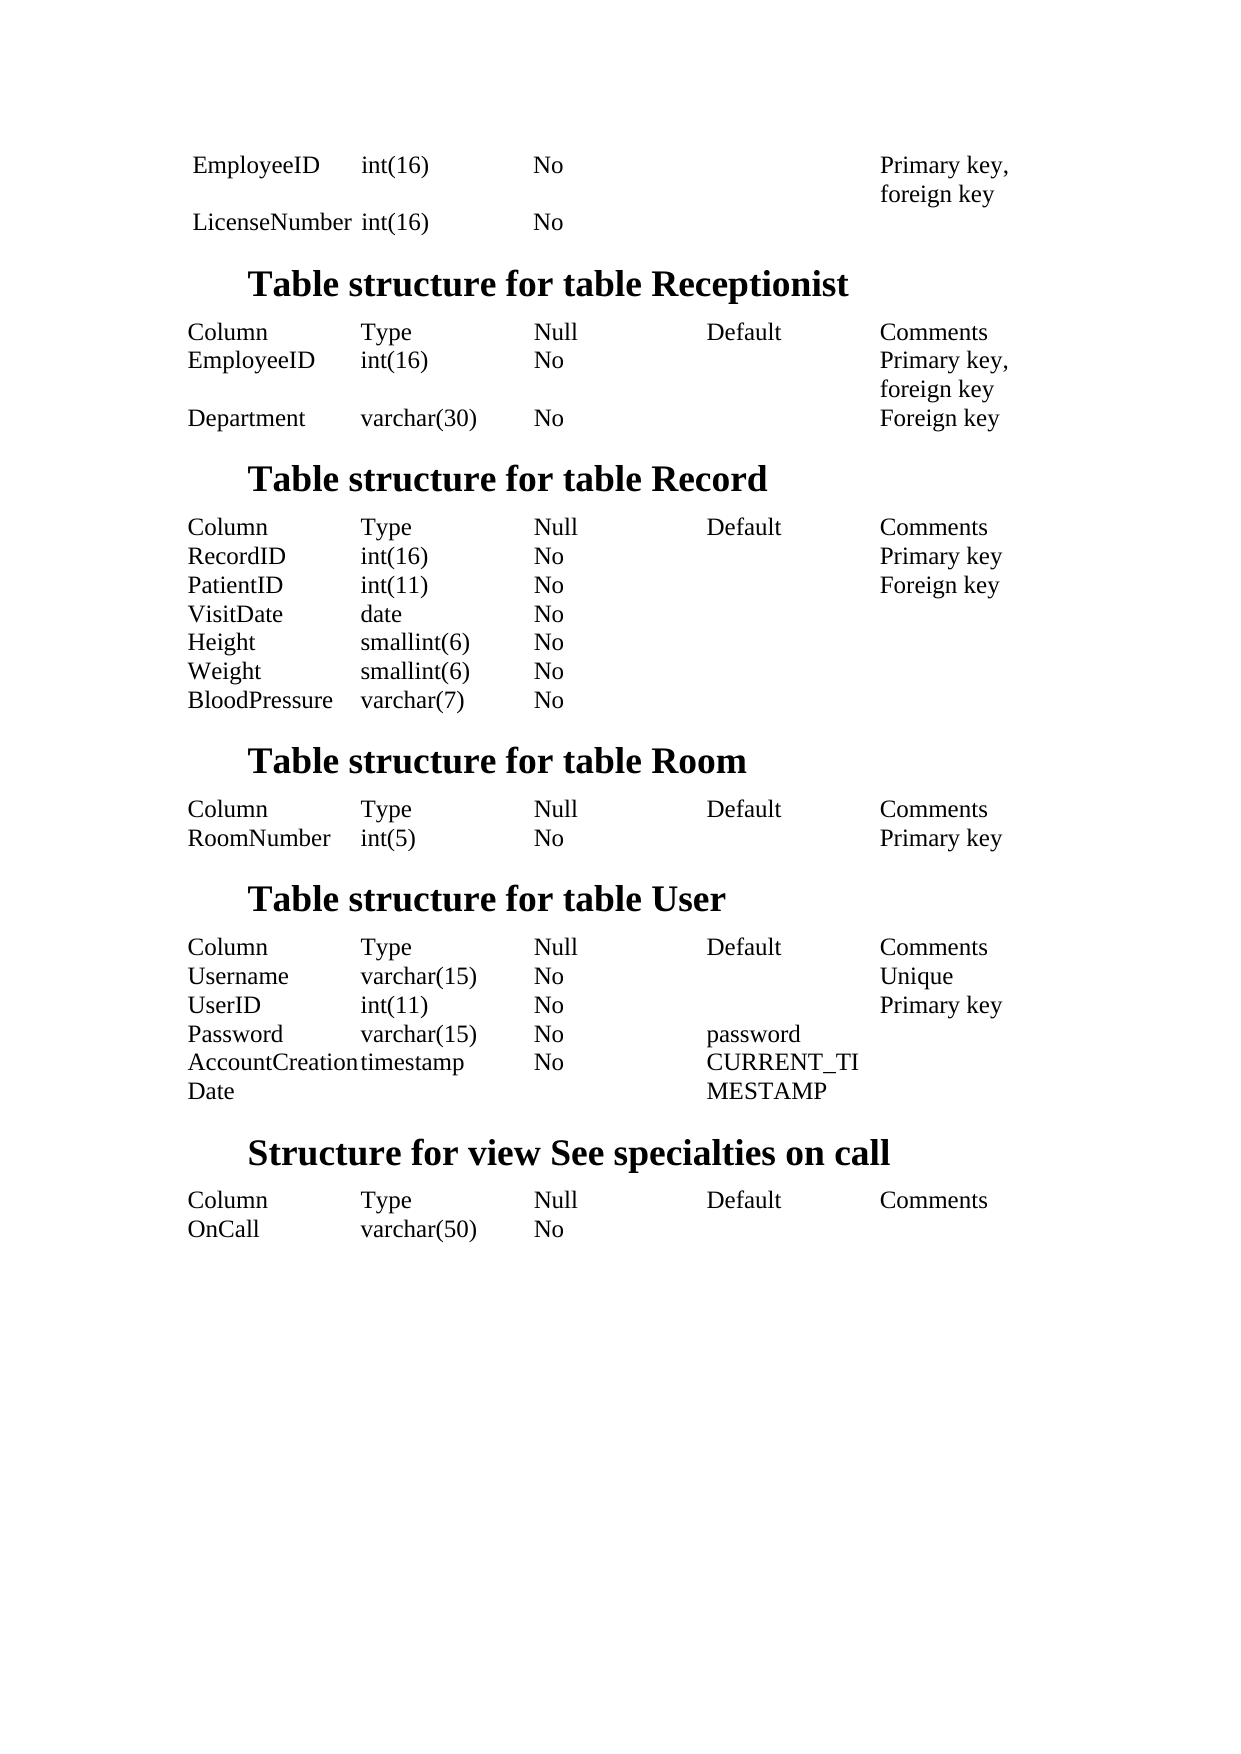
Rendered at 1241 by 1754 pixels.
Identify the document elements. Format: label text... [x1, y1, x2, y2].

table_cell RoomNumber [188, 823, 360, 852]
table_cell [880, 599, 1053, 627]
table_cell [706, 961, 879, 990]
table_cell Height [188, 628, 360, 656]
table_cell No [534, 570, 706, 599]
table_cell timestamp [360, 1048, 533, 1105]
table_cell [880, 208, 1053, 236]
table_header Null [534, 794, 706, 823]
table_cell date [360, 599, 533, 627]
table_cell [706, 1214, 879, 1243]
table_header Type [360, 794, 533, 823]
table_cell No [534, 990, 706, 1019]
table_header Type [360, 1186, 533, 1214]
table_cell AccountCreationDate [188, 1048, 360, 1105]
table_cell No [534, 1048, 706, 1105]
table_cell varchar(7) [360, 685, 533, 714]
table_cell LicenseNumber [192, 208, 361, 236]
subtitle Structure for view See specialties on call [187, 1130, 1053, 1173]
table_cell No [534, 599, 706, 627]
table_cell [706, 599, 879, 627]
subtitle Table structure for table User [187, 877, 1053, 920]
table_header Comments [880, 317, 1053, 346]
table_cell [880, 1214, 1053, 1243]
table_cell int(11) [360, 570, 533, 599]
table_cell CURRENT_TIMESTAMP [706, 1048, 879, 1105]
table_header Null [534, 933, 706, 961]
table_cell [706, 346, 879, 403]
table_header Type [360, 933, 533, 961]
table_header Type [360, 317, 533, 346]
subtitle Table structure for table Room [187, 739, 1053, 782]
table_header Comments [880, 513, 1053, 541]
table_cell varchar(30) [360, 403, 533, 432]
table_cell RecordID [188, 541, 360, 570]
subtitle Table structure for table Record [187, 457, 1053, 500]
table_header Comments [880, 794, 1053, 823]
table_cell [706, 656, 879, 685]
table_cell [706, 403, 879, 432]
table_cell [880, 628, 1053, 656]
table_cell Unique [880, 961, 1053, 990]
table_header Comments [880, 1186, 1053, 1214]
table_header Default [706, 794, 879, 823]
table_cell int(16) [361, 150, 533, 207]
table_cell [706, 208, 880, 236]
table_cell int(11) [360, 990, 533, 1019]
table_cell Password [188, 1019, 360, 1047]
table_cell No [533, 208, 706, 236]
table_cell [880, 1019, 1053, 1047]
subtitle Table structure for table Receptionist [187, 261, 1053, 304]
table_cell Primary key [880, 541, 1053, 570]
table_cell [706, 150, 880, 207]
table_header Column [188, 794, 360, 823]
table_cell No [534, 1019, 706, 1047]
table_cell EmployeeID [188, 346, 360, 403]
table_cell No [534, 823, 706, 852]
table_cell int(16) [360, 541, 533, 570]
table_cell [880, 656, 1053, 685]
table_cell No [534, 656, 706, 685]
table_cell No [534, 403, 706, 432]
table_cell No [534, 1214, 706, 1243]
table_cell No [534, 628, 706, 656]
table_cell Foreign key [880, 403, 1053, 432]
table_header Default [706, 513, 879, 541]
table_header Comments [880, 933, 1053, 961]
table_cell [706, 823, 879, 852]
table_cell [706, 628, 879, 656]
table_cell UserID [188, 990, 360, 1019]
table_cell Department [188, 403, 360, 432]
table_header Default [706, 1186, 879, 1214]
table_cell No [534, 346, 706, 403]
table_header Column [188, 317, 360, 346]
table_cell int(16) [361, 208, 533, 236]
table_cell smallint(6) [360, 656, 533, 685]
table_header Column [188, 933, 360, 961]
table_cell smallint(6) [360, 628, 533, 656]
table_cell [706, 685, 879, 714]
table_cell VisitDate [188, 599, 360, 627]
table_cell [706, 990, 879, 1019]
table_cell No [533, 150, 706, 207]
table_cell Username [188, 961, 360, 990]
table_cell OnCall [188, 1214, 360, 1243]
table_cell varchar(15) [360, 1019, 533, 1047]
table_cell No [534, 541, 706, 570]
table_header Null [534, 317, 706, 346]
table_cell [880, 1048, 1053, 1105]
table_cell Primary key [880, 823, 1053, 852]
table_header Null [534, 513, 706, 541]
table_cell PatientID [188, 570, 360, 599]
table_cell Weight [188, 656, 360, 685]
table_cell EmployeeID [192, 150, 361, 207]
table_cell [706, 570, 879, 599]
table_cell [706, 541, 879, 570]
table_header Default [706, 933, 879, 961]
table_cell Primary key [880, 990, 1053, 1019]
table_cell int(5) [360, 823, 533, 852]
table_header Type [360, 513, 533, 541]
table_cell int(16) [360, 346, 533, 403]
table_header Column [188, 1186, 360, 1214]
table_header Column [188, 513, 360, 541]
table_header Default [706, 317, 879, 346]
table_cell password [706, 1019, 879, 1047]
table_header Null [534, 1186, 706, 1214]
table_cell Primary key, foreign key [880, 150, 1053, 207]
table_cell varchar(50) [360, 1214, 533, 1243]
table_cell BloodPressure [188, 685, 360, 714]
table_cell Foreign key [880, 570, 1053, 599]
table_cell [880, 685, 1053, 714]
table_cell No [534, 961, 706, 990]
table_cell Primary key, foreign key [880, 346, 1053, 403]
table_cell varchar(15) [360, 961, 533, 990]
table_cell No [534, 685, 706, 714]
